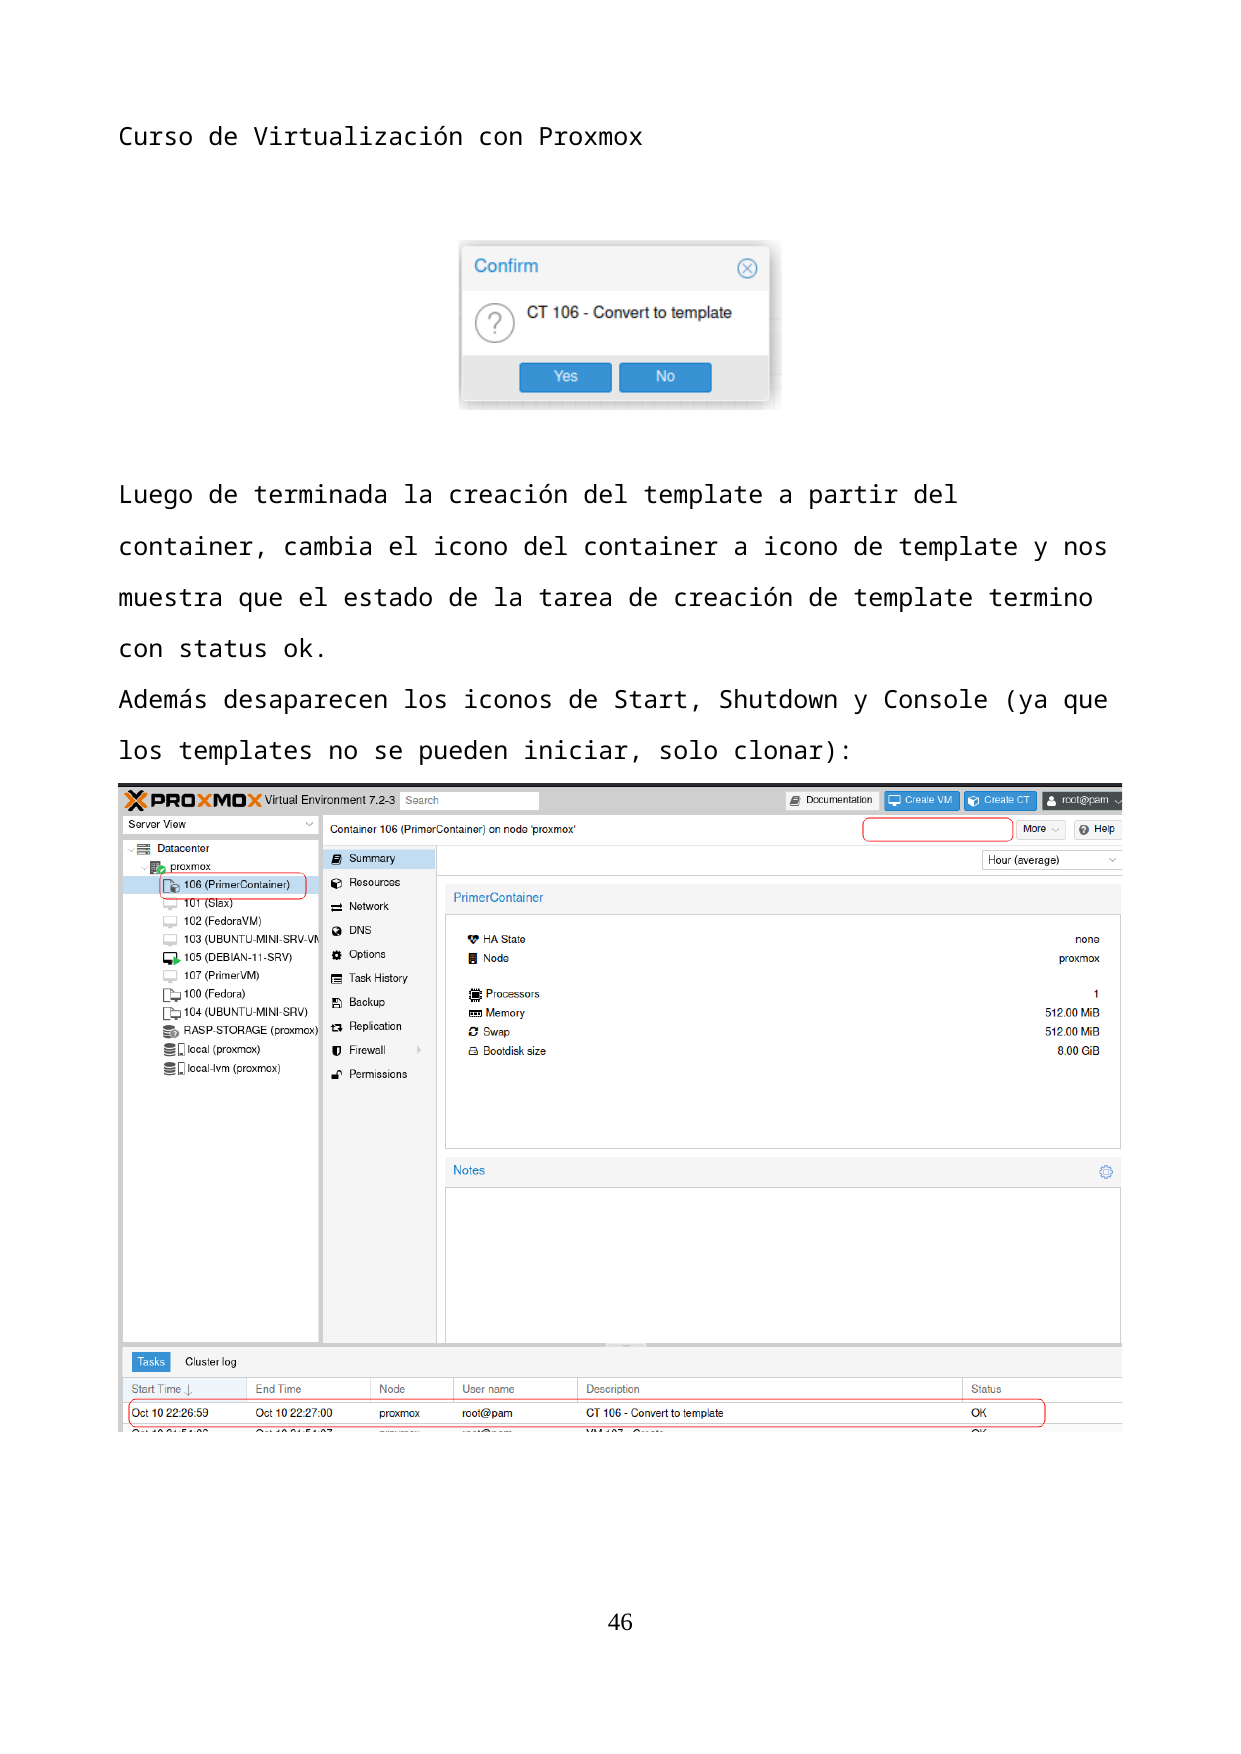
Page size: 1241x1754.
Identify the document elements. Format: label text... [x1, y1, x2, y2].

text Luego de terminada la creación del template a partir del container, cambia el icono del container a icono de template y nos muestra que el estado de la tarea de creación de template termino con status ok. [118, 477, 1122, 664]
text Además desaparecen los iconos de Start, Shutdown y Console (ya que los templates no se pueden iniciar, solo clonar): [118, 681, 1122, 766]
picture [458, 240, 782, 410]
picture [118, 783, 1123, 1432]
